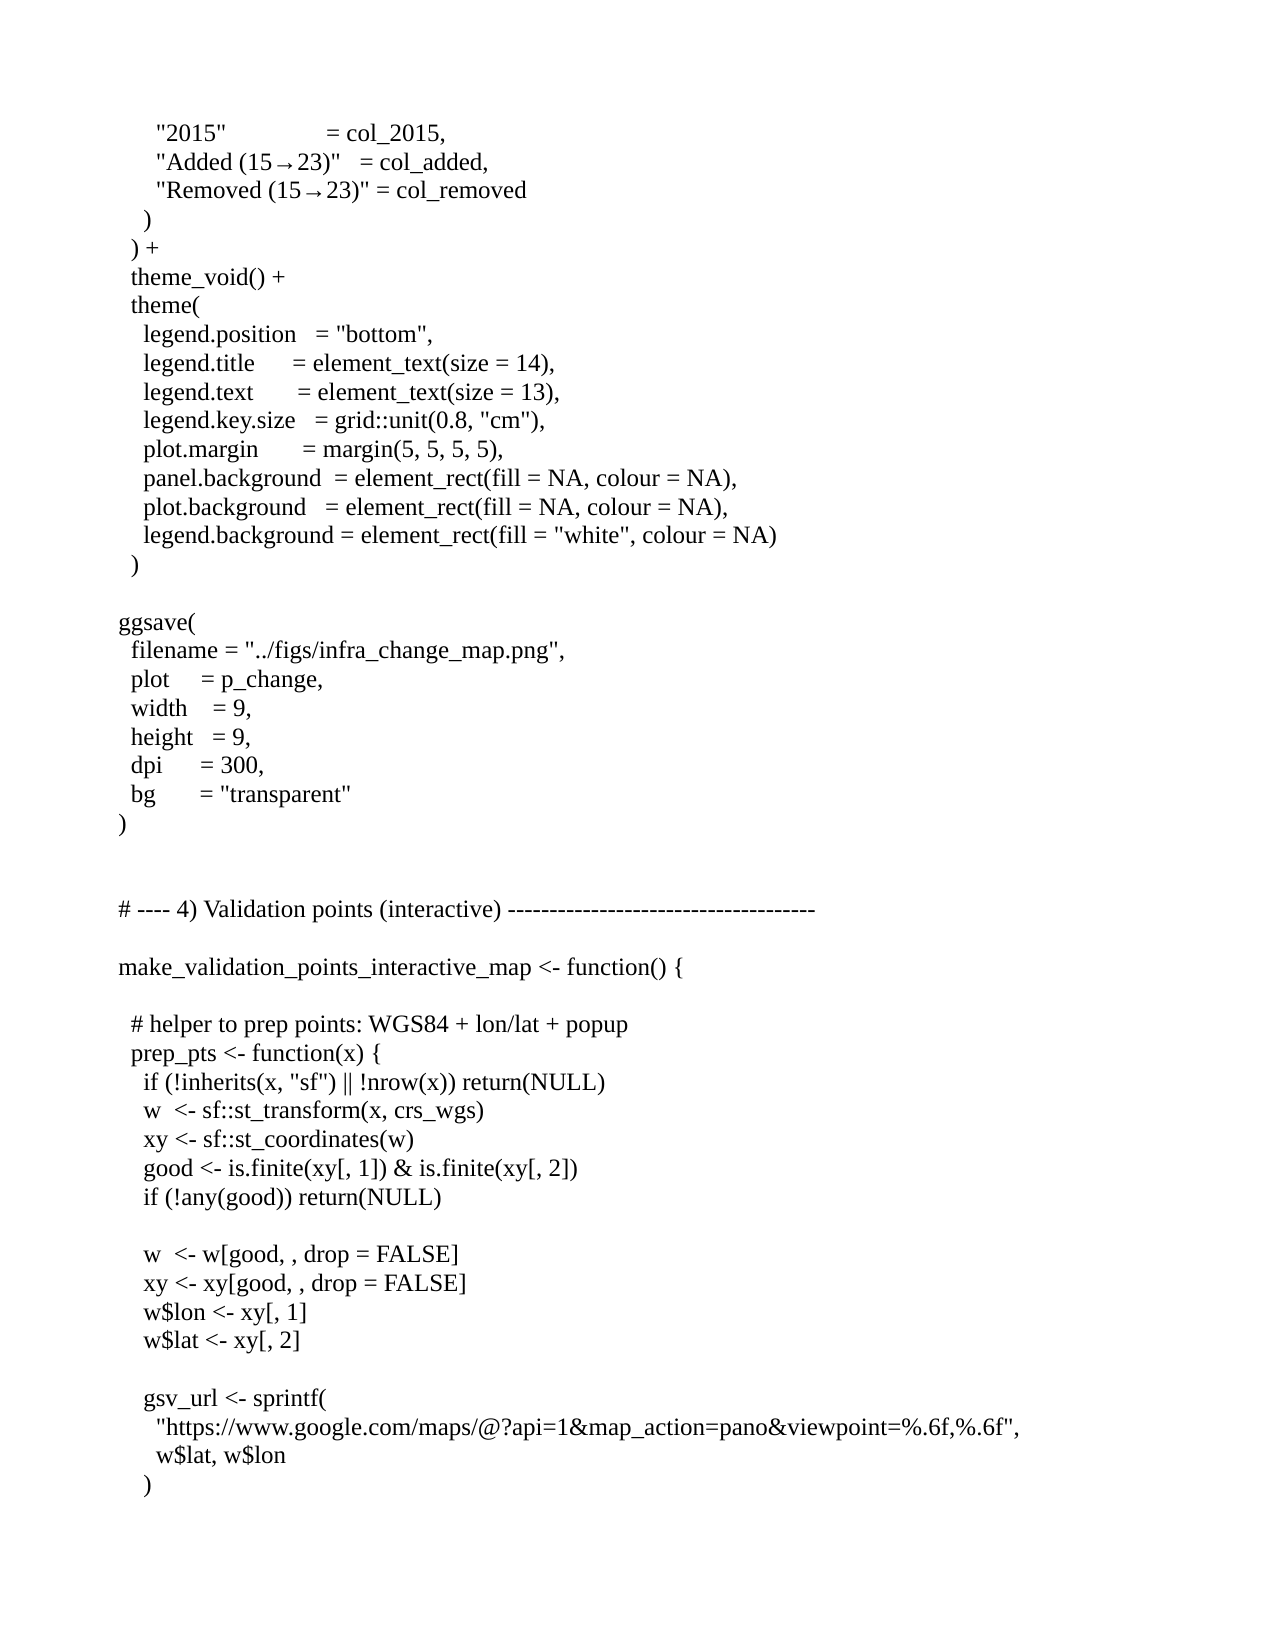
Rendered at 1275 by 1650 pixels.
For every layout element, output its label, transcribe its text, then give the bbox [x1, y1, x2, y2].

text ) [118, 808, 1157, 837]
text xy <- sf::st_coordinates(w) [118, 1124, 1157, 1153]
text # ---- 4) Validation points (interactive) ------------------------------------- [118, 894, 1157, 923]
text if (!any(good)) return(NULL) [118, 1182, 1157, 1211]
text ) + [118, 233, 1157, 262]
text gsv_url <- sprintf( [118, 1383, 1157, 1412]
text w <- sf::st_transform(x, crs_wgs) [118, 1096, 1157, 1124]
text legend.key.size = grid::unit(0.8, "cm"), [118, 406, 1157, 434]
text make_validation_points_interactive_map <- function() { [118, 952, 1157, 981]
text theme( [118, 291, 1157, 319]
text legend.background = element_rect(fill = "white", colour = NA) [118, 521, 1157, 549]
text w$lat <- xy[, 2] [118, 1326, 1157, 1354]
text w <- w[good, , drop = FALSE] [118, 1239, 1157, 1268]
text w$lon <- xy[, 1] [118, 1297, 1157, 1326]
text dpi = 300, [118, 751, 1157, 779]
text legend.title = element_text(size = 14), [118, 348, 1157, 377]
text filename = "../figs/infra_change_map.png", [118, 636, 1157, 664]
text ) [118, 1469, 1157, 1498]
text prep_pts <- function(x) { [118, 1038, 1157, 1067]
text theme_void() + [118, 262, 1157, 291]
text height = 9, [118, 722, 1157, 751]
text plot.background = element_rect(fill = NA, colour = NA), [118, 492, 1157, 521]
text width = 9, [118, 693, 1157, 722]
text ) [118, 549, 1157, 578]
text "Added (15→23)" = col_added, [118, 147, 1157, 176]
text w$lat, w$lon [118, 1441, 1157, 1469]
text xy <- xy[good, , drop = FALSE] [118, 1268, 1157, 1297]
text plot = p_change, [118, 664, 1157, 693]
text "https://www.google.com/maps/@?api=1&map_action=pano&viewpoint=%.6f,%.6f", [118, 1412, 1157, 1441]
text good <- is.finite(xy[, 1]) & is.finite(xy[, 2]) [118, 1153, 1157, 1182]
text # helper to prep points: WGS84 + lon/lat + popup [118, 1009, 1157, 1038]
text ) [118, 204, 1157, 233]
text if (!inherits(x, "sf") || !nrow(x)) return(NULL) [118, 1067, 1157, 1096]
text legend.position = "bottom", [118, 319, 1157, 348]
text legend.text = element_text(size = 13), [118, 377, 1157, 406]
text ggsave( [118, 607, 1157, 636]
text "2015" = col_2015, [118, 118, 1157, 147]
text panel.background = element_rect(fill = NA, colour = NA), [118, 463, 1157, 492]
text bg = "transparent" [118, 779, 1157, 808]
text plot.margin = margin(5, 5, 5, 5), [118, 434, 1157, 463]
text "Removed (15→23)" = col_removed [118, 176, 1157, 204]
